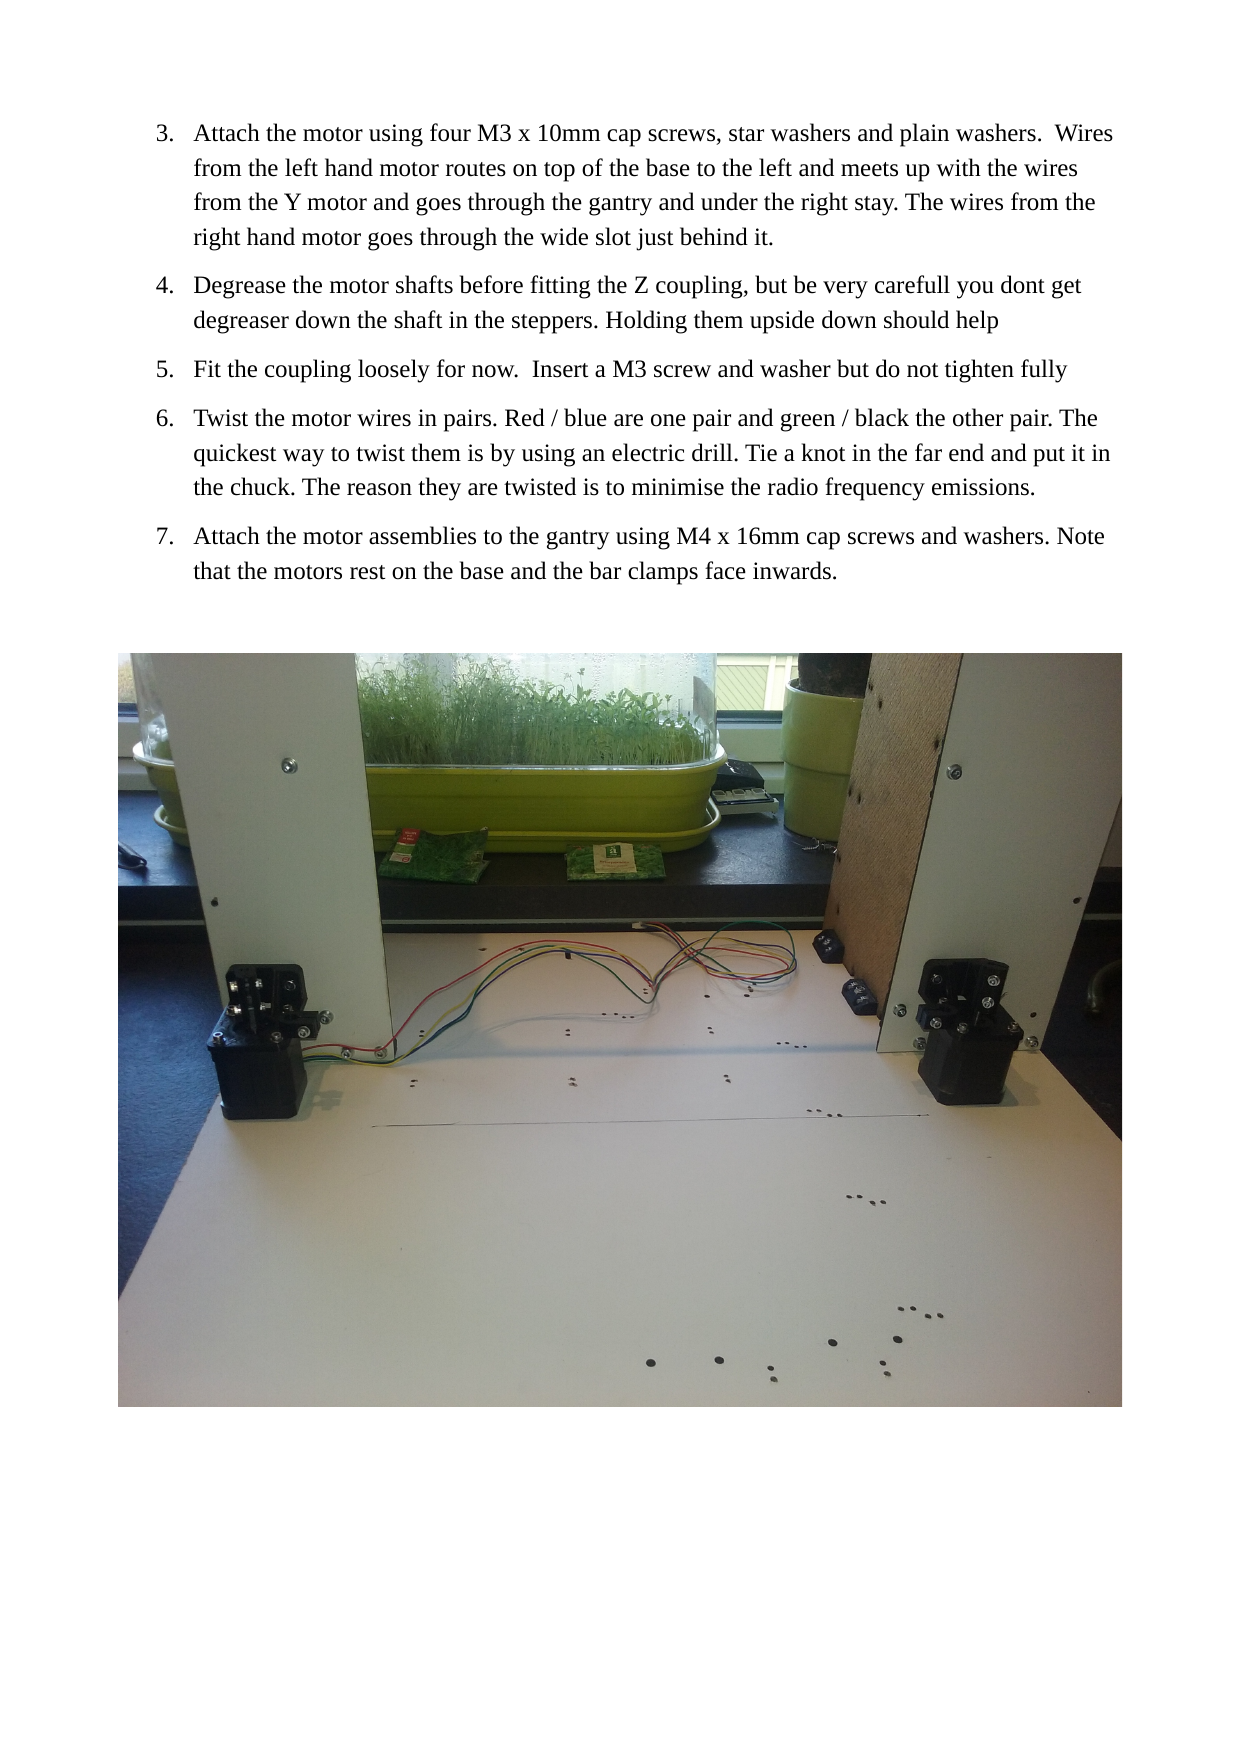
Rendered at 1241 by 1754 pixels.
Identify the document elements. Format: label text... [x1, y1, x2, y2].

list Attach the motor using four M3 x 10mm cap screws, star washers and plain washers. Wires from the left hand motor routes on top of the base to the left and meets up with the wires from the Y motor and goes through the gantry and under the right stay. The wires from the right hand motor goes through the wide slot just behind it. [156, 118, 1122, 250]
list Fit the coupling loosely for now. Insert a M3 screw and washer but do not tighten fully [156, 354, 1122, 383]
list Attach the motor assemblies to the gantry using M4 x 16mm cap screws and washers. Note that the motors rest on the base and the bar clamps face inwards. [156, 521, 1122, 584]
list Degrease the motor shafts before fitting the Z coupling, but be very carefull you dont get degreaser down the shaft in the steppers. Holding them upside down should help [156, 271, 1122, 334]
list Twist the motor wires in pairs. Red / blue are one pair and green / black the other pair. The quickest way to twist them is by using an electric drill. Tie a knot in the far end and put it in the chuck. The reason they are twisted is to minimise the radio frequency emissions. [156, 403, 1122, 501]
picture [118, 653, 1123, 1407]
